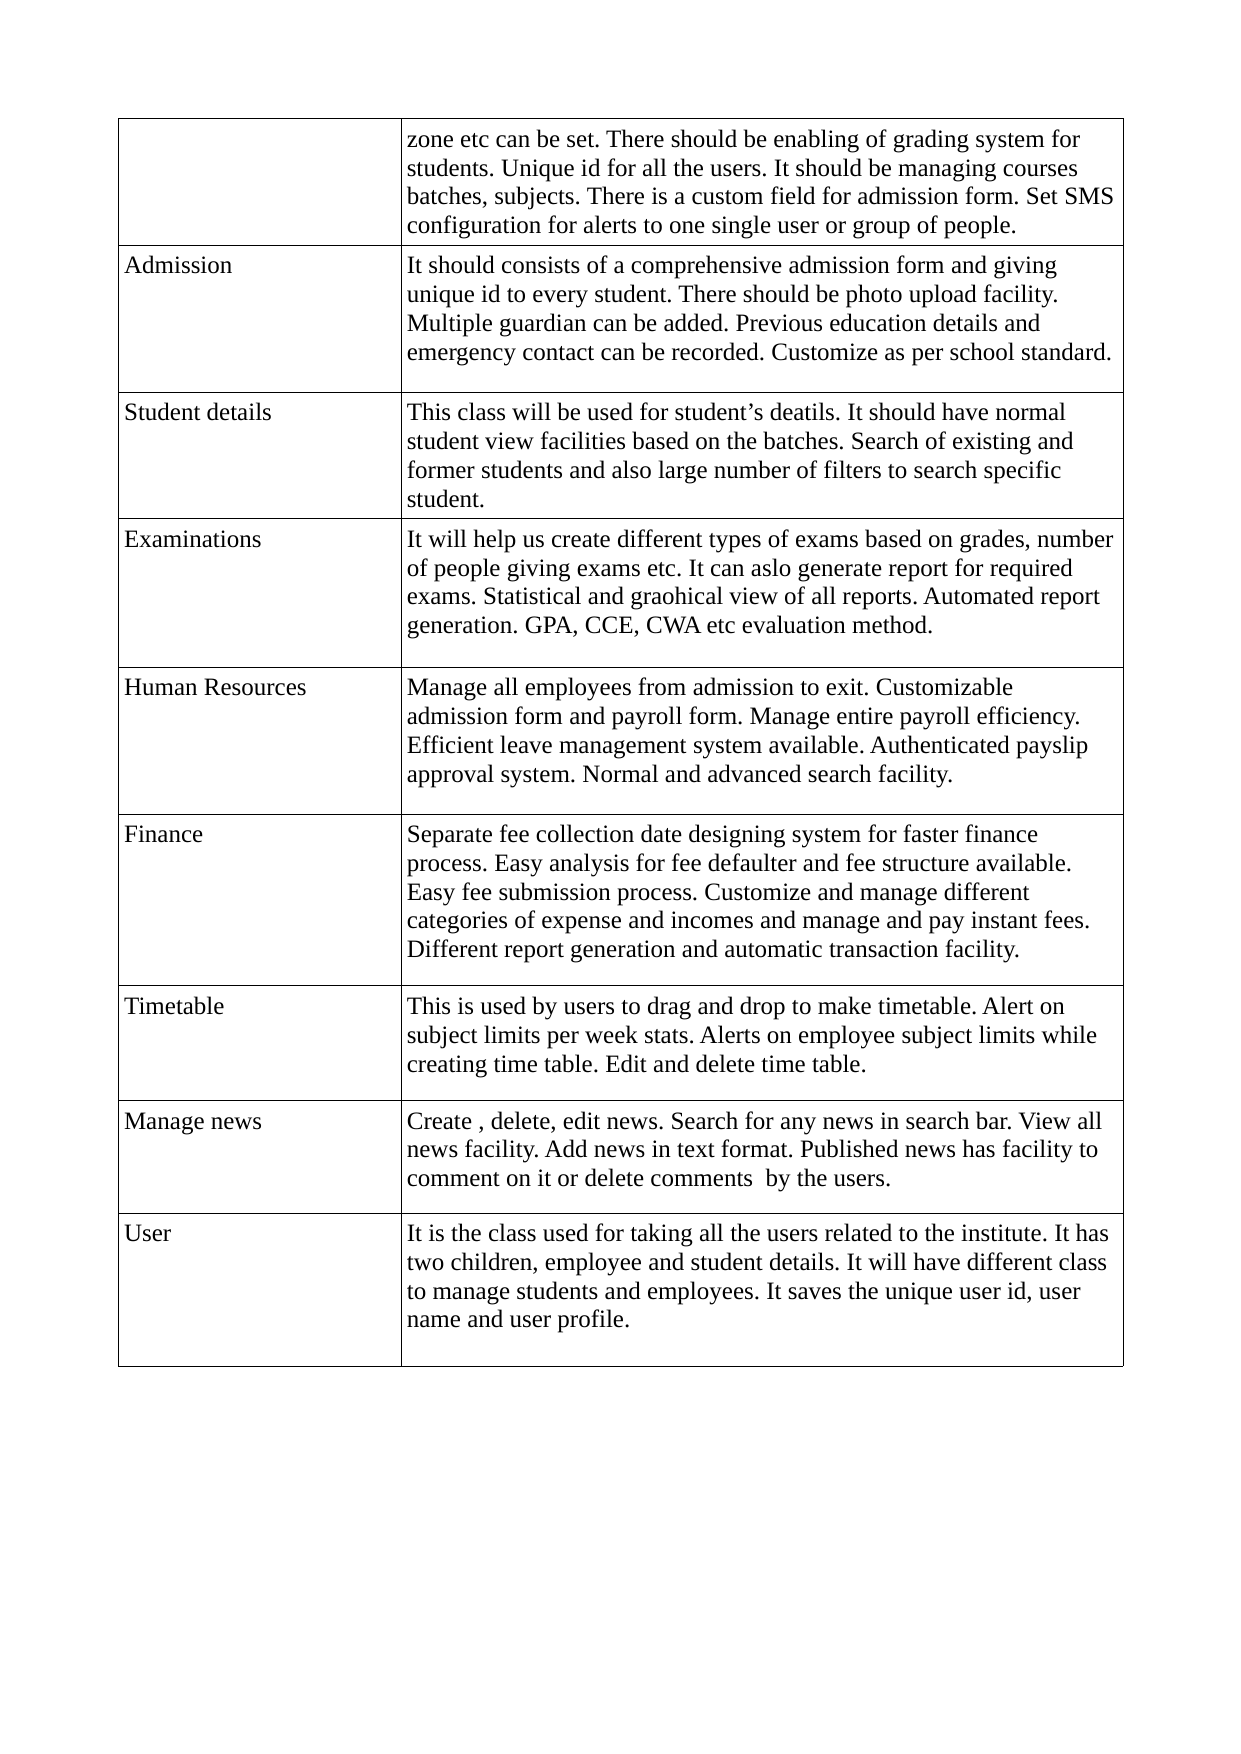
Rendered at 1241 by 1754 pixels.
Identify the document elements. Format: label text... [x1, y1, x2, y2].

table_cell Finance [119, 815, 401, 985]
table_cell Examinations [119, 519, 401, 667]
table_cell zone etc can be set. There should be enabling of grading system for students. Unique id for all the users. It should be managing courses batches, subjects. There is a custom field for admission form. Set SMS configuration for alerts to one single user or group of people. [402, 119, 1123, 245]
table_cell [119, 119, 401, 245]
table_cell Timetable [119, 986, 401, 1100]
table_cell Admission [119, 246, 401, 392]
table_cell Create , delete, edit news. Search for any news in search bar. View all news facility. Add news in text format. Published news has facility to comment on it or delete comments by the users. [402, 1101, 1123, 1212]
table_cell Student details [119, 393, 401, 518]
table_cell This is used by users to drag and drop to make timetable. Alert on subject limits per week stats. Alerts on employee subject limits while creating time table. Edit and delete time table. [402, 986, 1123, 1100]
table_cell It will help us create different types of exams based on grades, number of people giving exams etc. It can aslo generate report for required exams. Statistical and graohical view of all reports. Automated report generation. GPA, CCE, CWA etc evaluation method. [402, 519, 1123, 667]
table_cell Manage all employees from admission to exit. Customizable admission form and payroll form. Manage entire payroll efficiency. Efficient leave management system available. Authenticated payslip approval system. Normal and advanced search facility. [402, 668, 1123, 813]
table_cell It should consists of a comprehensive admission form and giving unique id to every student. There should be photo upload facility. Multiple guardian can be added. Previous education details and emergency contact can be recorded. Customize as per school standard. [402, 246, 1123, 392]
table_cell Manage news [119, 1101, 401, 1212]
table_cell It is the class used for taking all the users related to the institute. It has two children, employee and student details. It will have different class to manage students and employees. It saves the unique user id, user name and user profile. [402, 1214, 1123, 1366]
table_cell User [119, 1214, 401, 1366]
table_cell Human Resources [119, 668, 401, 813]
table_cell This class will be used for student’s deatils. It should have normal student view facilities based on the batches. Search of existing and former students and also large number of filters to search specific student. [402, 393, 1123, 518]
table_cell Separate fee collection date designing system for faster finance process. Easy analysis for fee defaulter and fee structure available. Easy fee submission process. Customize and manage different categories of expense and incomes and manage and pay instant fees. Different report generation and automatic transaction facility. [402, 815, 1123, 985]
